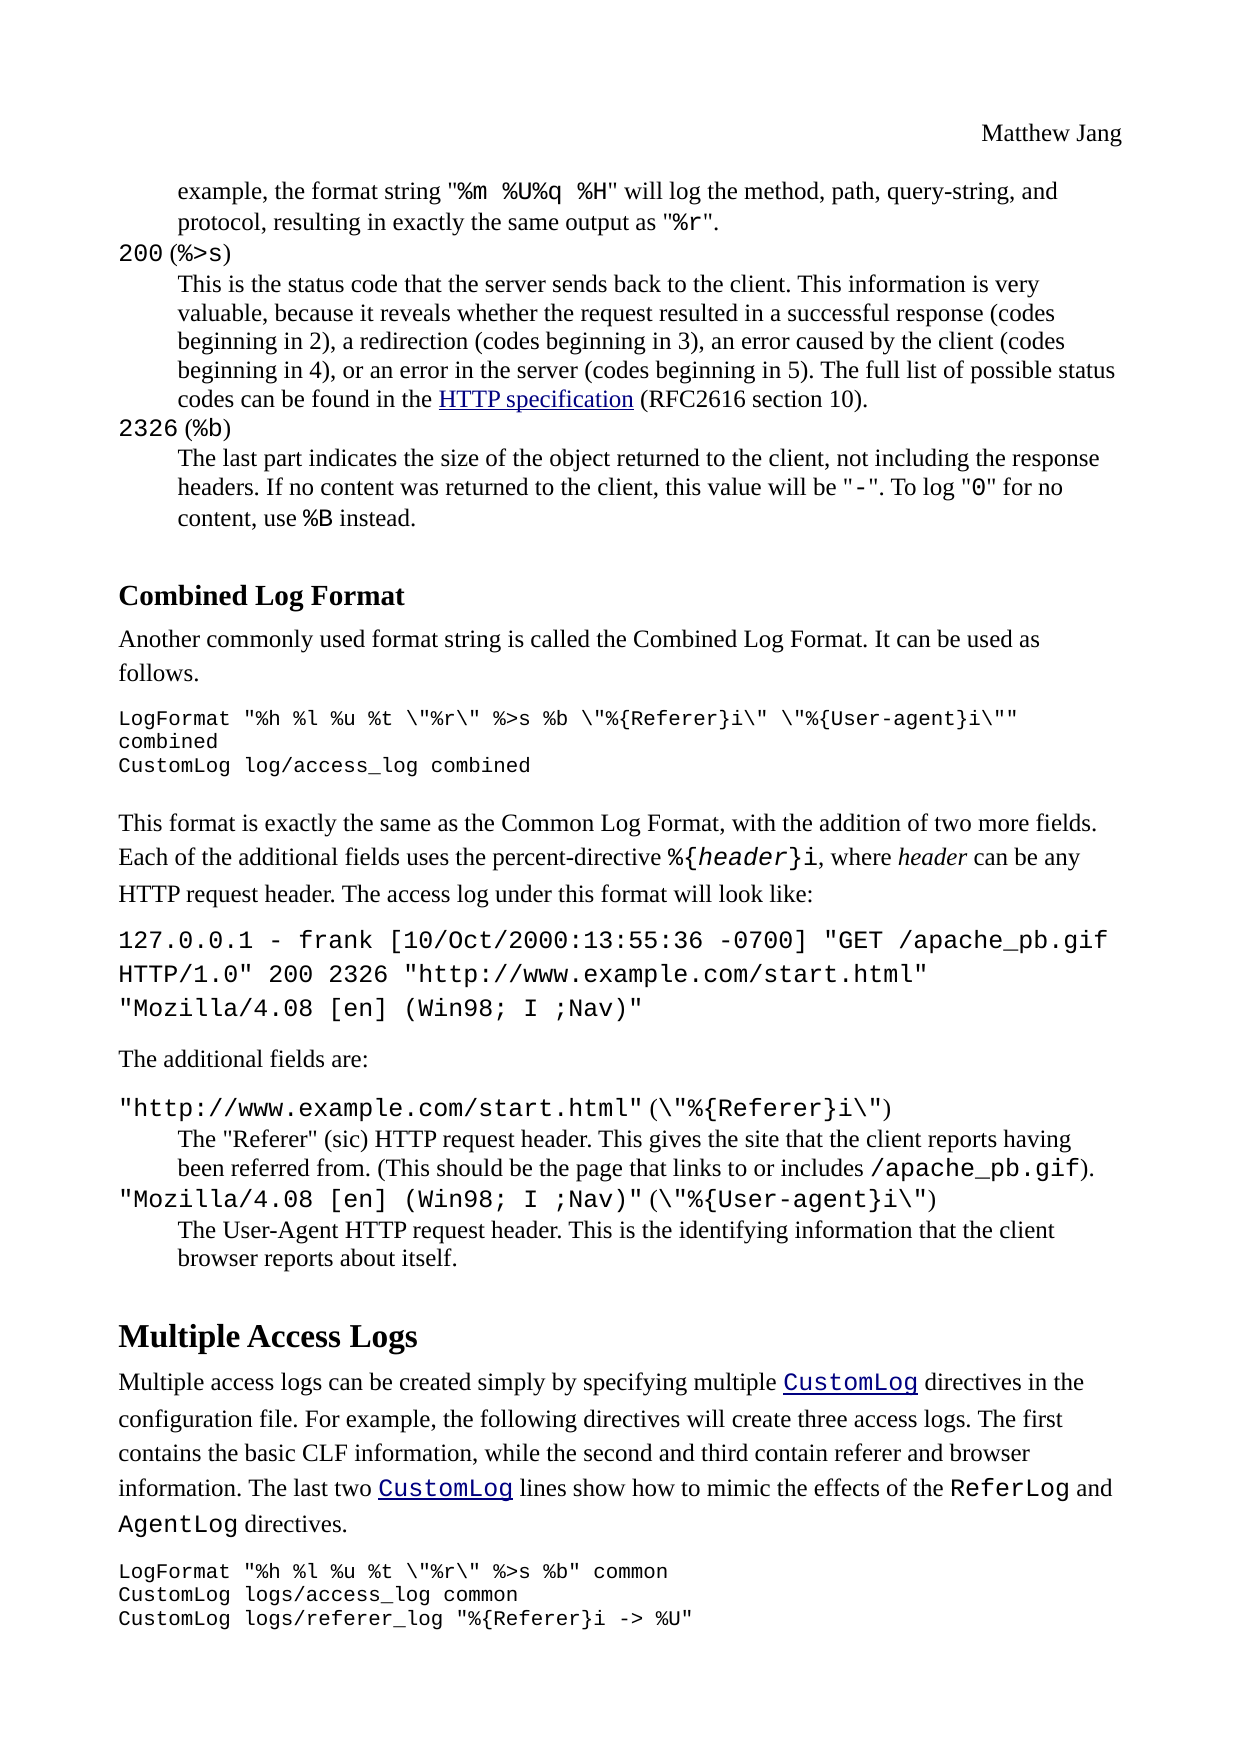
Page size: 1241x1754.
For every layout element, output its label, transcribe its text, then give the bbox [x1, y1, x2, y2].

list The "Referer" (sic) HTTP request header. This gives the site that the client reports having been referred from. (This should be the page that links to or includes /apache_pb.gif). [177, 1124, 1122, 1184]
text Multiple access logs can be created simply by specifying multiple CustomLog directives in the configuration file. For example, the following directives will create three access logs. The first contains the basic CLF information, while the second and third contain referer and browser information. The last two CustomLog lines show how to mimic the effects of the ReferLog and AgentLog directives. [118, 1367, 1122, 1540]
subtitle 2326 (%b) [118, 413, 1122, 443]
text The additional fields are: [118, 1044, 1122, 1073]
text CustomLog logs/access_log common [118, 1584, 1122, 1608]
text 127.0.0.1 - frank [10/Oct/2000:13:55:36 -0700] "GET /apache_pb.gif HTTP/1.0" 200 2326 "http://www.example.com/start.html" "Mozilla/4.08 [en] (Win98; I ;Nav)" [118, 928, 1122, 1024]
subtitle 200 (%>s) [118, 238, 1122, 269]
subtitle Multiple Access Logs [118, 1316, 1122, 1355]
subtitle Combined Log Format [118, 578, 1122, 611]
list This is the status code that the server sends back to the client. This information is very valuable, because it reveals whether the request resulted in a successful response (codes beginning in 2), a redirection (codes beginning in 3), an error caused by the client (codes beginning in 4), or an error in the server (codes beginning in 5). The full list of possible status codes can be found in the HTTP specification (RFC2616 section 10). [177, 269, 1122, 413]
text CustomLog logs/referer_log "%{Referer}i -> %U" [118, 1608, 1122, 1632]
list The last part indicates the size of the object returned to the client, not including the response headers. If no content was returned to the client, this value will be "-". To log "0" for no content, use %B instead. [177, 443, 1122, 534]
text Another commonly used format string is called the Combined Log Format. It can be used as follows. [118, 624, 1122, 687]
subtitle "http://www.example.com/start.html" (\"%{Referer}i\") [118, 1093, 1122, 1124]
list The User-Agent HTTP request header. This is the identifying information that the client browser reports about itself. [177, 1215, 1122, 1272]
text This format is exactly the same as the Common Log Format, with the addition of two more fields. Each of the additional fields uses the percent-directive %{header}i, where header can be any HTTP request header. The access log under this format will look like: [118, 808, 1122, 908]
subtitle "Mozilla/4.08 [en] (Win98; I ;Nav)" (\"%{User-agent}i\") [118, 1184, 1122, 1215]
list example, the format string "%m %U%q %H" will log the method, path, query-string, and protocol, resulting in exactly the same output as "%r". [177, 176, 1122, 238]
text CustomLog log/access_log combined [118, 755, 1122, 778]
text LogFormat "%h %l %u %t \"%r\" %>s %b \"%{Referer}i\" \"%{User-agent}i\"" combined [118, 707, 1122, 755]
text LogFormat "%h %l %u %t \"%r\" %>s %b" common [118, 1561, 1122, 1584]
